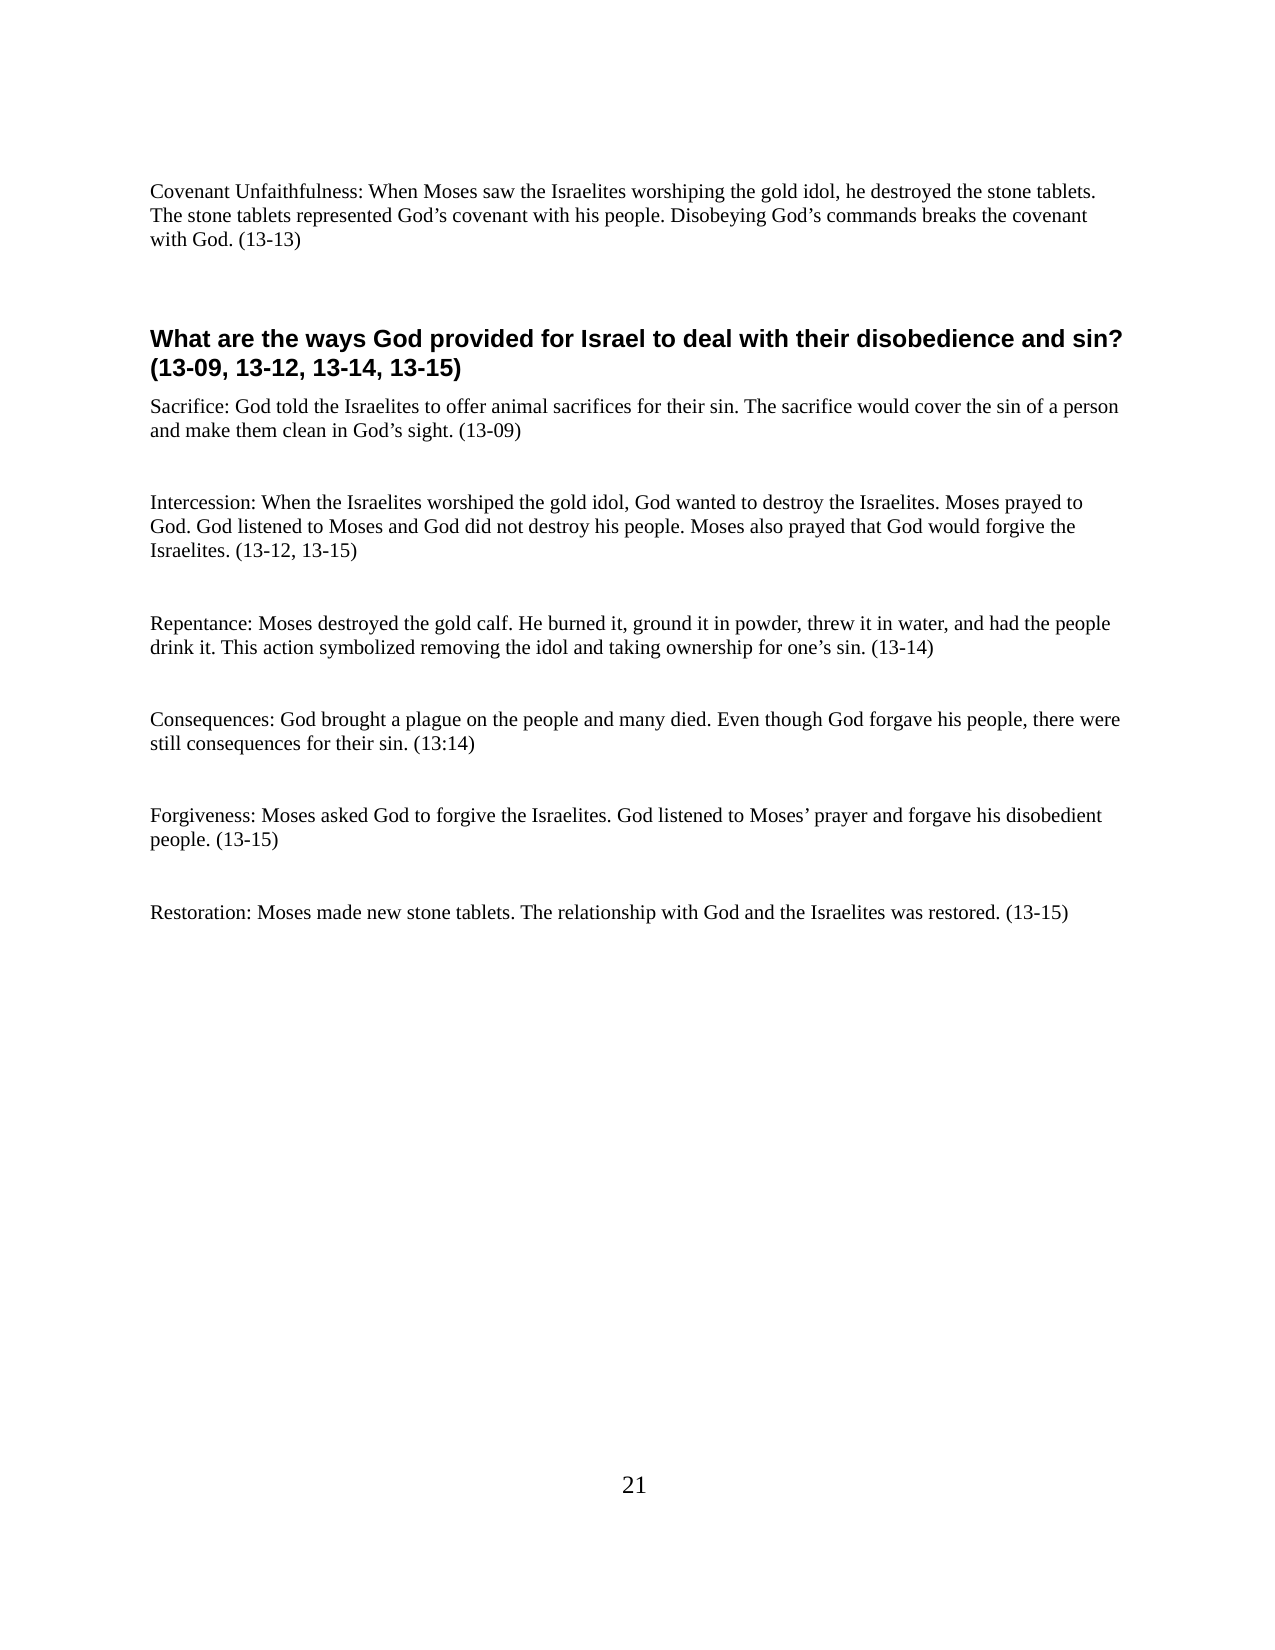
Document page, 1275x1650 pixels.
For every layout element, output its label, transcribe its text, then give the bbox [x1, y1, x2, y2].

text Covenant Unfaithfulness: When Moses saw the Israelites worshiping the gold idol, he destroyed the stone tablets. The stone tablets represented God’s covenant with his people. Disobeying God’s commands breaks the covenant with God. (13-13) [150, 179, 1125, 251]
text Intercession: When the Israelites worshiped the gold idol, God wanted to destroy the Israelites. Moses prayed to God. God listened to Moses and God did not destroy his people. Moses also prayed that God would forgive the Israelites. (13-12, 13-15) [150, 490, 1125, 562]
text Restoration: Moses made new stone tablets. The relationship with God and the Israelites was restored. (13-15) [150, 899, 1125, 924]
text Sacrifice: God told the Israelites to offer animal sacrifices for their sin. The sacrifice would cover the sin of a person and make them clean in God’s sight. (13-09) [150, 394, 1125, 442]
text Consequences: God brought a plague on the people and many died. Even though God forgave his people, there were still consequences for their sin. (13:14) [150, 707, 1125, 755]
text Repentance: Moses destroyed the gold calf. He burned it, ground it in powder, threw it in water, and had the people drink it. This action symbolized removing the idol and taking ownership for one’s sin. (13-14) [150, 611, 1125, 659]
subtitle What are the ways God provided for Israel to deal with their disobedience and sin? (13-09, 13-12, 13-14, 13-15) [150, 324, 1125, 381]
text Forgiveness: Moses asked God to forgive the Israelites. God listened to Moses’ prayer and forgave his disobedient people. (13-15) [150, 803, 1125, 851]
